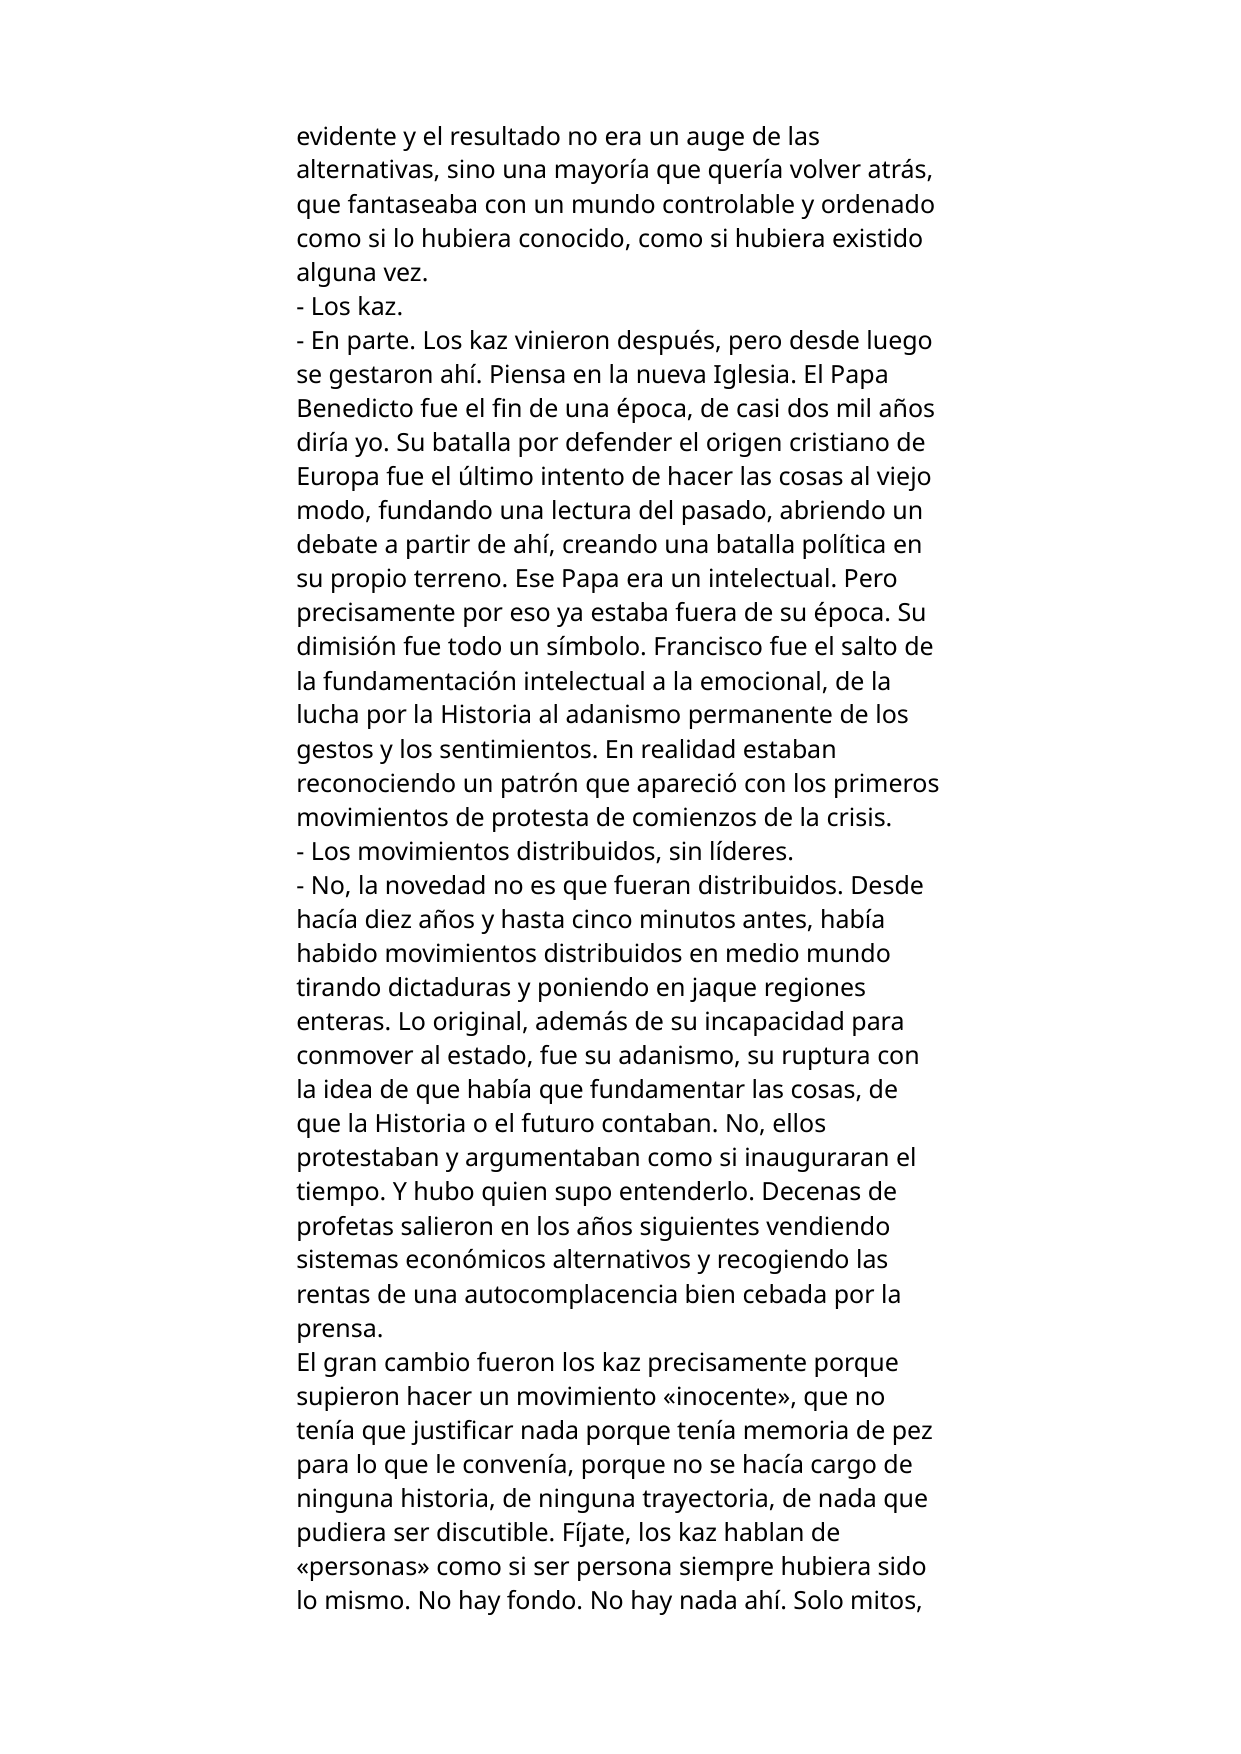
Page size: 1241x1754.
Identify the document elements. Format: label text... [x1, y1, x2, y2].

text evidente y el resultado no era un auge de las alternativas, sino una mayoría que quería volver atrás, que fantaseaba con un mundo controlable y ordenado como si lo hubiera conocido, como si hubiera existido alguna vez. - Los kaz. - En parte. Los kaz vinieron después, pero desde luego se gestaron ahí. Piensa en la nueva Iglesia. El Papa Benedicto fue el fin de una época, de casi dos mil años diría yo. Su batalla por defender el origen cristiano de Europa fue el último intento de hacer las cosas al viejo modo, fundando una lectura del pasado, abriendo un debate a partir de ahí, creando una batalla política en su propio terreno. Ese Papa era un intelectual. Pero precisamente por eso ya estaba fuera de su época. Su dimisión fue todo un símbolo. Francisco fue el salto de la fundamentación intelectual a la emocional, de la lucha por la Historia al adanismo permanente de los gestos y los sentimientos. En realidad estaban reconociendo un patrón que apareció con los primeros movimientos de protesta de comienzos de la crisis. - Los movimientos distribuidos, sin líderes. - No, la novedad no es que fueran distribuidos. Desde hacía diez años y hasta cinco minutos antes, había habido movimientos distribuidos en medio mundo tirando dictaduras y poniendo en jaque regiones enteras. Lo original, además de su incapacidad para conmover al estado, fue su adanismo, su ruptura con la idea de que había que fundamentar las cosas, de que la Historia o el futuro contaban. No, ellos protestaban y argumentaban como si inauguraran el tiempo. Y hubo quien supo entenderlo. Decenas de profetas salieron en los años siguientes vendiendo sistemas económicos alternativos y recogiendo las rentas de una autocomplacencia bien cebada por la prensa. El gran cambio fueron los kaz precisamente porque supieron hacer un movimiento «inocente», que no tenía que justificar nada porque tenía memoria de pez para lo que le convenía, porque no se hacía cargo de ninguna historia, de ninguna trayectoria, de nada que pudiera ser discutible. Fíjate, los kaz hablan de «personas» como si ser persona siempre hubiera sido lo mismo. No hay fondo. No hay nada ahí. Solo mitos, [296, 118, 944, 1617]
